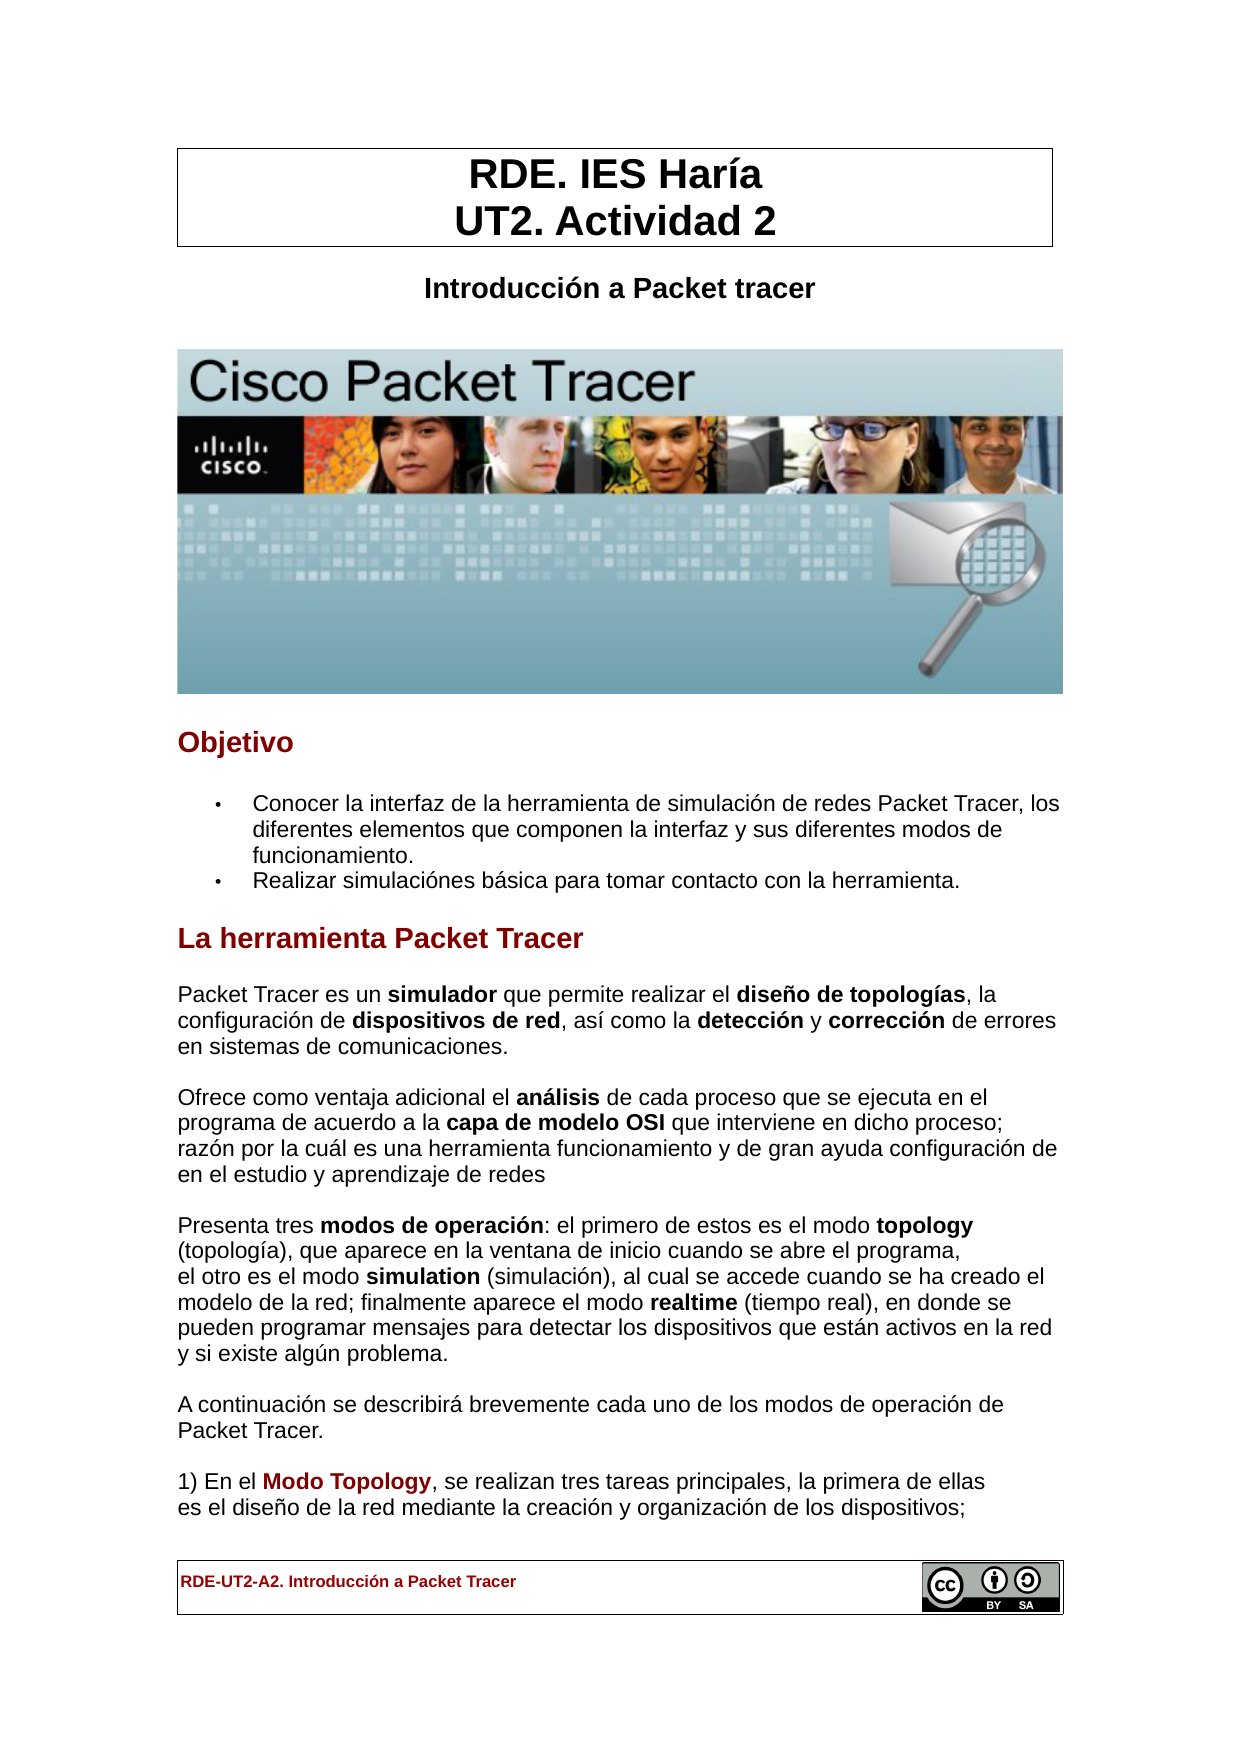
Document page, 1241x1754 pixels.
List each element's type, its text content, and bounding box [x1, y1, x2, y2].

subtitle Introducción a Packet tracer [177, 272, 1063, 304]
text La herramienta Packet Tracer [177, 922, 1063, 954]
text UT2. Actividad 2 [178, 194, 1052, 246]
text RDE. IES Haría [178, 149, 1052, 194]
text Packet Tracer es un simulador que permite realizar el diseño de topologías, la configuración de dispositivos de red, así como la detección y corrección de errores en sistemas de comunicaciones. [177, 982, 1063, 1059]
text el otro es el modo simulation (simulación), al cual se accede cuando se ha creado el modelo de la red; finalmente aparece el modo realtime (tiempo real), en donde se pueden programar mensajes para detectar los dispositivos que están activos en la red y si existe algún problema. [177, 1264, 1063, 1366]
text Presenta tres modos de operación: el primero de estos es el modo topology (topología), que aparece en la ventana de inicio cuando se abre el programa, [177, 1212, 1063, 1264]
list Realizar simulaciónes básica para tomar contacto con la herramienta. [215, 868, 1063, 894]
text A continuación se describirá brevemente cada uno de los modos de operación de Packet Tracer. [177, 1392, 1063, 1443]
picture [177, 349, 1063, 694]
text 1) En el Modo Topology, se realizan tres tareas principales, la primera de ellas [177, 1468, 1063, 1494]
list Conocer la interfaz de la herramienta de simulación de redes Packet Tracer, los diferentes elementos que componen la interfaz y sus diferentes modos de funcionamiento. [215, 791, 1063, 868]
text Objetivo [177, 726, 1063, 758]
picture [922, 1562, 1060, 1612]
text es el diseño de la red mediante la creación y organización de los dispositivos; [177, 1494, 1063, 1520]
text Ofrece como ventaja adicional el análisis de cada proceso que se ejecuta en el programa de acuerdo a la capa de modelo OSI que interviene en dicho proceso; razón por la cuál es una herramienta funcionamiento y de gran ayuda configuración de en el estudio y aprendizaje de redes [177, 1084, 1063, 1187]
